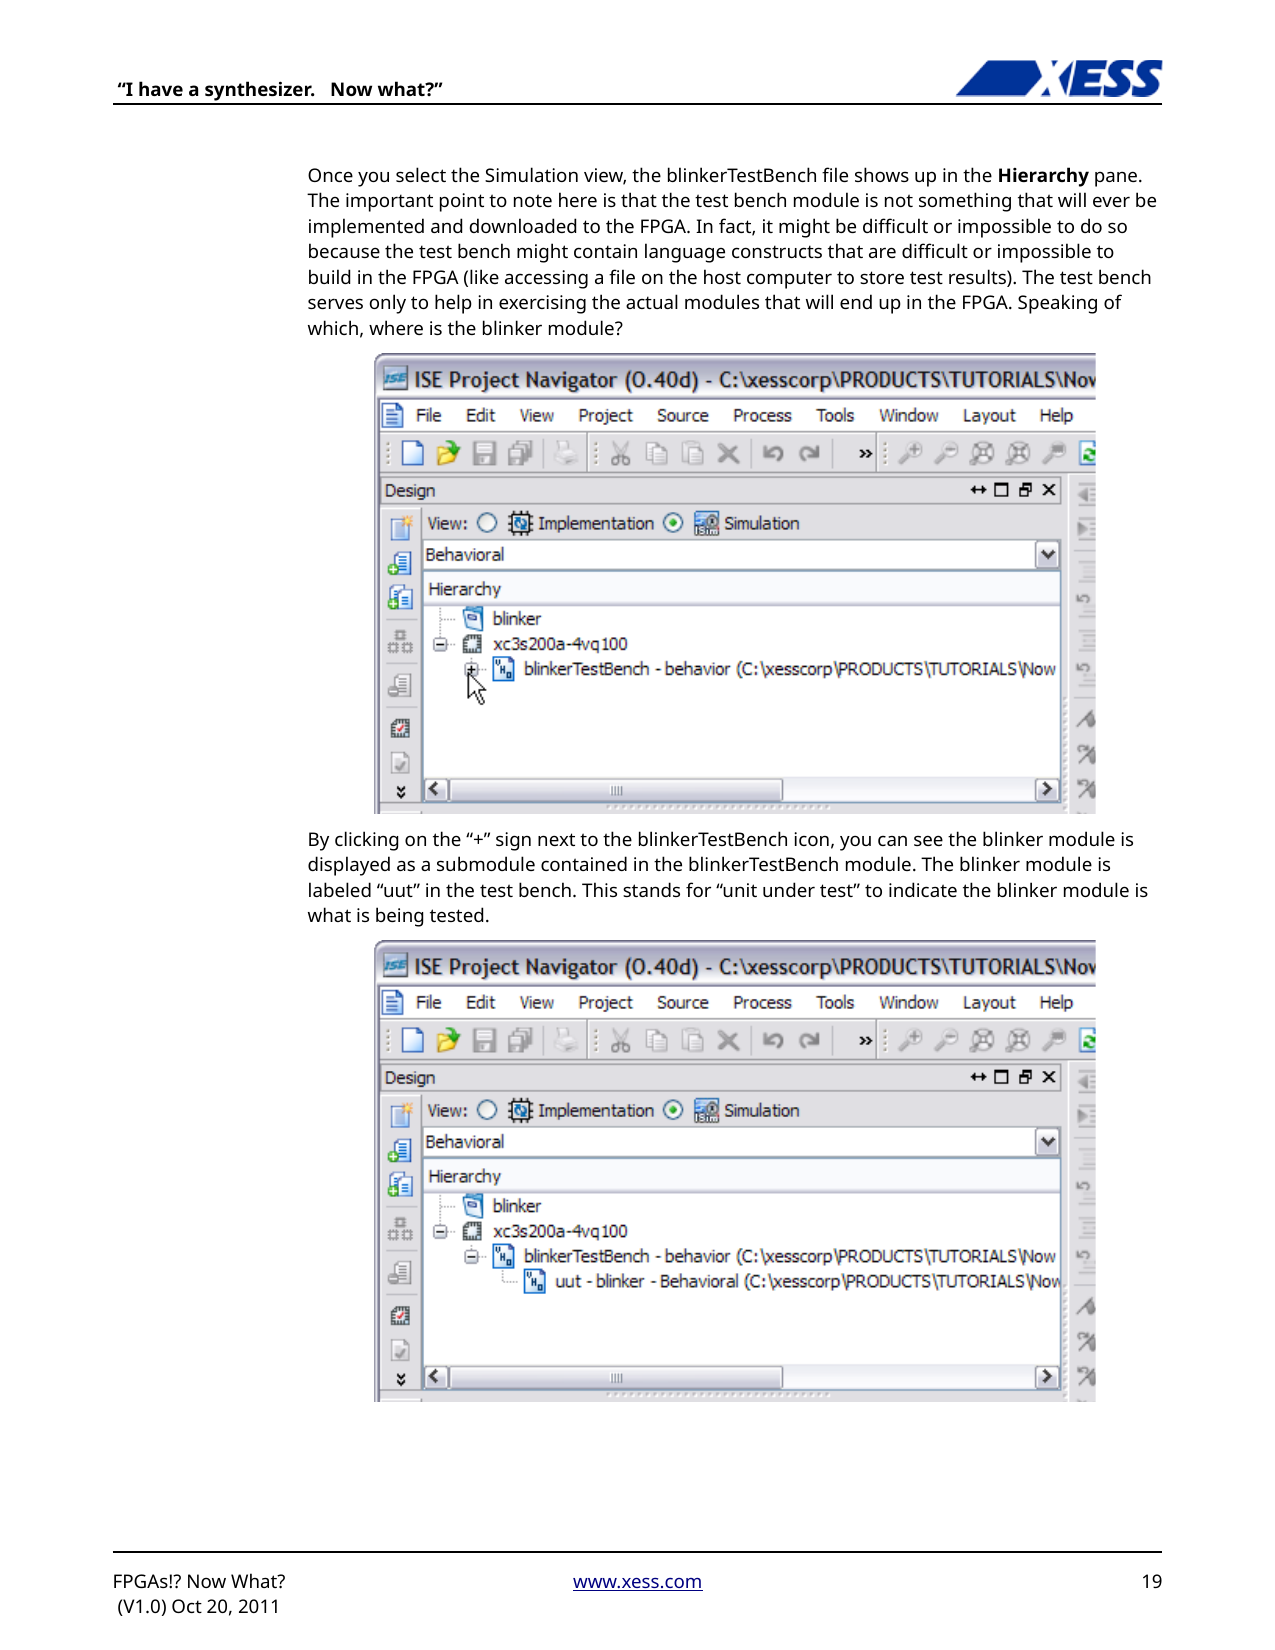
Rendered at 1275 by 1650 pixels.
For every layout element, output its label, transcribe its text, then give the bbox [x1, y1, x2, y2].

text Once you select the Simulation view, the blinkerTestBench file shows up in the Hierarchy pane. The important point to note here is that the test bench module is not something that will ever be implemented and downloaded to the FPGA. In fact, it might be difficult or impossible to do so because the test bench might contain language constructs that are difficult or impossible to build in the FPGA (like accessing a file on the host computer to store test results). The test bench serves only to help in exercising the actual modules that will end up in the FPGA. Speaking of which, where is the blinker module? [307, 162, 1162, 341]
picture [374, 940, 1096, 1402]
picture [955, 60, 1163, 97]
text By clicking on the “+” sign next to the blinkerTestBench icon, you can see the blinker module is displayed as a submodule contained in the blinkerTestBench module. The blinker module is labeled “uut” in the test bench. This stands for “unit under test” to indicate the blinker module is what is being tested. [307, 826, 1162, 928]
picture [374, 353, 1096, 814]
